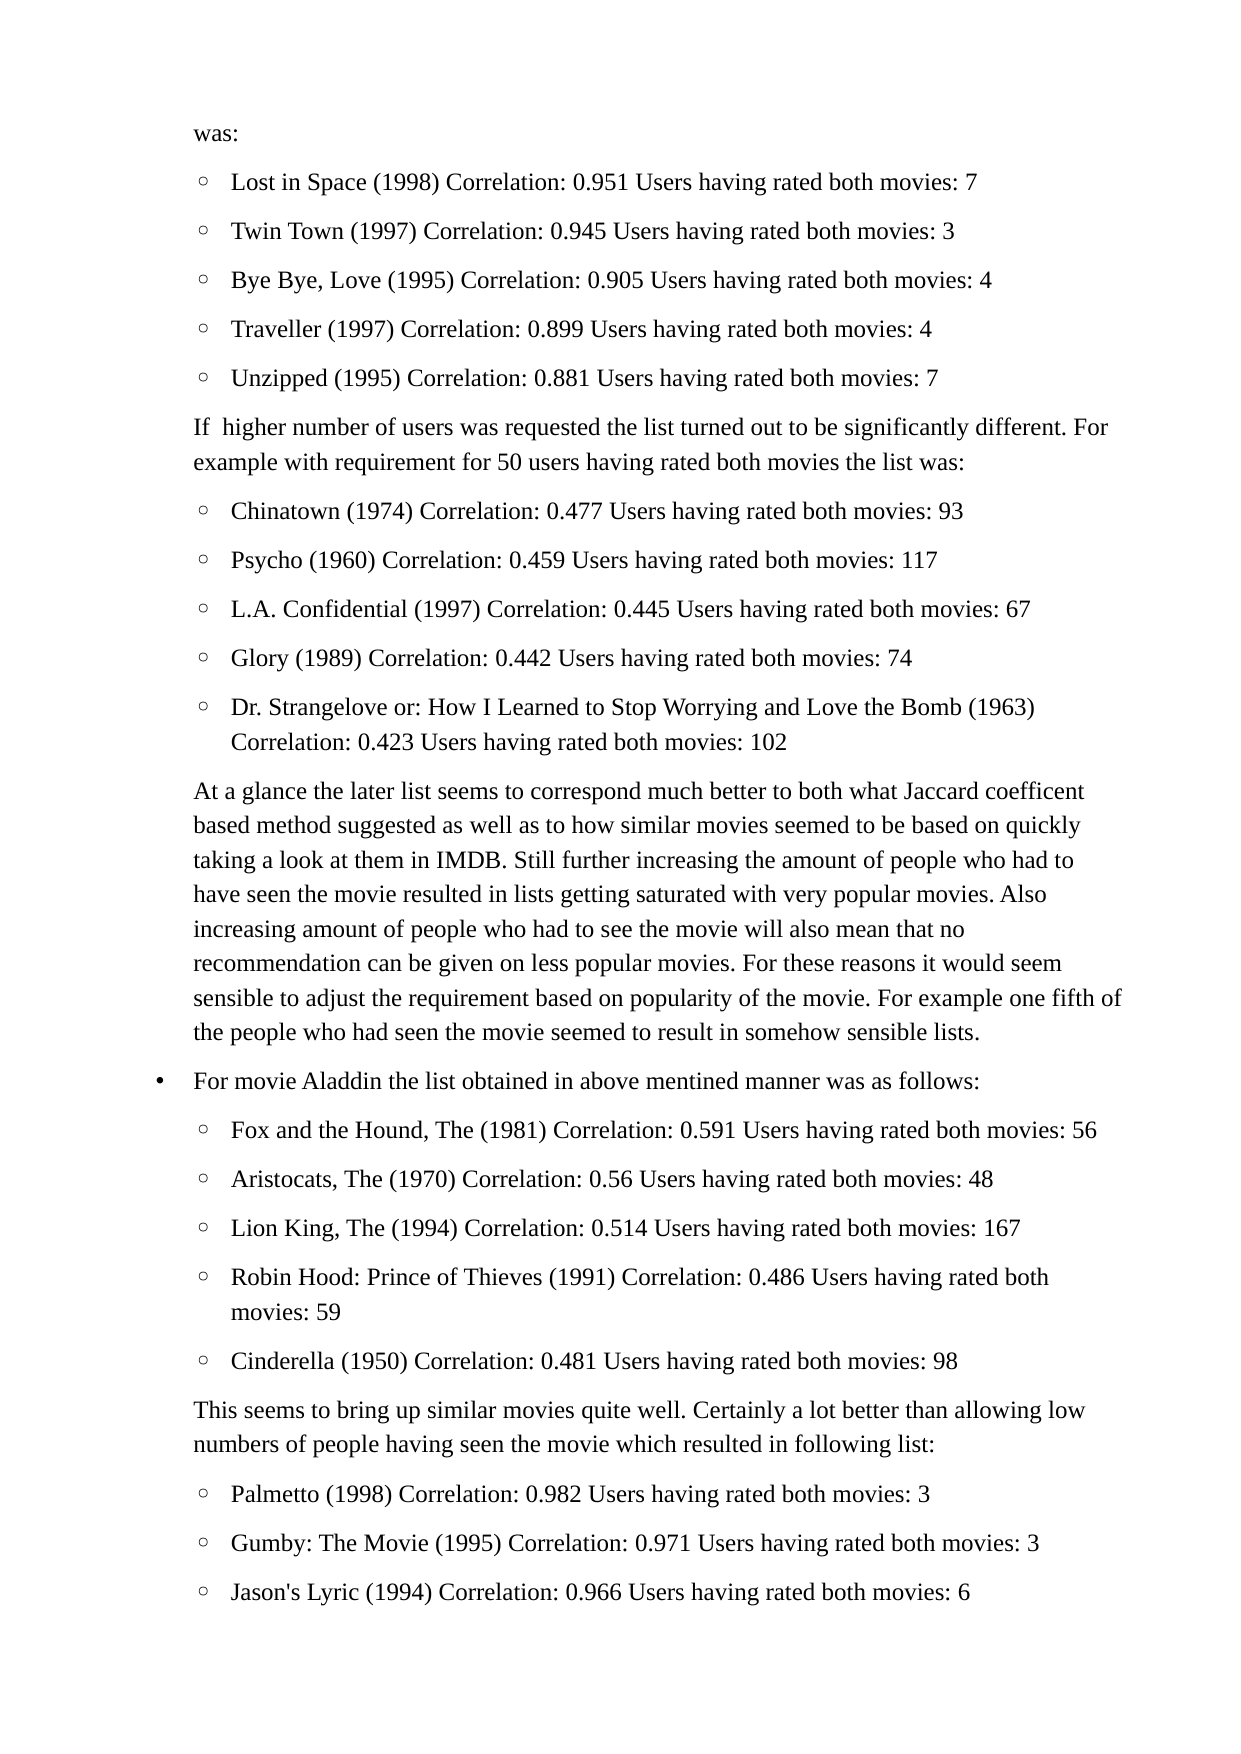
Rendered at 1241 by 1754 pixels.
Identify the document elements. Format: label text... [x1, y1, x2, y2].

list Dr. Strangelove or: How I Learned to Stop Worrying and Love the Bomb (1963) Correlation: 0.423 Users having rated both movies: 102 [193, 692, 1122, 756]
list Robin Hood: Prince of Thieves (1991) Correlation: 0.486 Users having rated both movies: 59 [193, 1262, 1122, 1326]
list L.A. Confidential (1997) Correlation: 0.445 Users having rated both movies: 67 [193, 594, 1122, 623]
list For movie Aladdin the list obtained in above mentined manner was as follows: [156, 1066, 1122, 1095]
list If higher number of users was requested the list turned out to be significantly different. For example with requirement for 50 users having rated both movies the list was: [156, 412, 1122, 476]
list Unzipped (1995) Correlation: 0.881 Users having rated both movies: 7 [193, 363, 1122, 392]
list was: [156, 118, 1122, 147]
list Aristocats, The (1970) Correlation: 0.56 Users having rated both movies: 48 [193, 1164, 1122, 1193]
list Lion King, The (1994) Correlation: 0.514 Users having rated both movies: 167 [193, 1213, 1122, 1242]
list Cinderella (1950) Correlation: 0.481 Users having rated both movies: 98 [193, 1346, 1122, 1375]
list Psycho (1960) Correlation: 0.459 Users having rated both movies: 117 [193, 545, 1122, 574]
list Twin Town (1997) Correlation: 0.945 Users having rated both movies: 3 [193, 216, 1122, 245]
list Palmetto (1998) Correlation: 0.982 Users having rated both movies: 3 [193, 1479, 1122, 1507]
list Traveller (1997) Correlation: 0.899 Users having rated both movies: 4 [193, 314, 1122, 343]
list Glory (1989) Correlation: 0.442 Users having rated both movies: 74 [193, 643, 1122, 672]
list Chinatown (1974) Correlation: 0.477 Users having rated both movies: 93 [193, 496, 1122, 525]
list Lost in Space (1998) Correlation: 0.951 Users having rated both movies: 7 [193, 167, 1122, 196]
list Bye Bye, Love (1995) Correlation: 0.905 Users having rated both movies: 4 [193, 265, 1122, 294]
list This seems to bring up similar movies quite well. Certainly a lot better than allowing low numbers of people having seen the movie which resulted in following list: [156, 1395, 1122, 1458]
list Jason's Lyric (1994) Correlation: 0.966 Users having rated both movies: 6 [193, 1577, 1122, 1606]
list Gumby: The Movie (1995) Correlation: 0.971 Users having rated both movies: 3 [193, 1528, 1122, 1556]
list At a glance the later list seems to correspond much better to both what Jaccard coefficent based method suggested as well as to how similar movies seemed to be based on quickly taking a look at them in IMDB. Still further increasing the amount of people who had to have seen the movie resulted in lists getting saturated with very popular movies. Also increasing amount of people who had to see the movie will also mean that no recommendation can be given on less popular movies. For these reasons it would seem sensible to adjust the requirement based on popularity of the movie. For example one fifth of the people who had seen the movie seemed to result in somehow sensible lists. [156, 776, 1122, 1046]
list Fox and the Hound, The (1981) Correlation: 0.591 Users having rated both movies: 56 [193, 1115, 1122, 1144]
